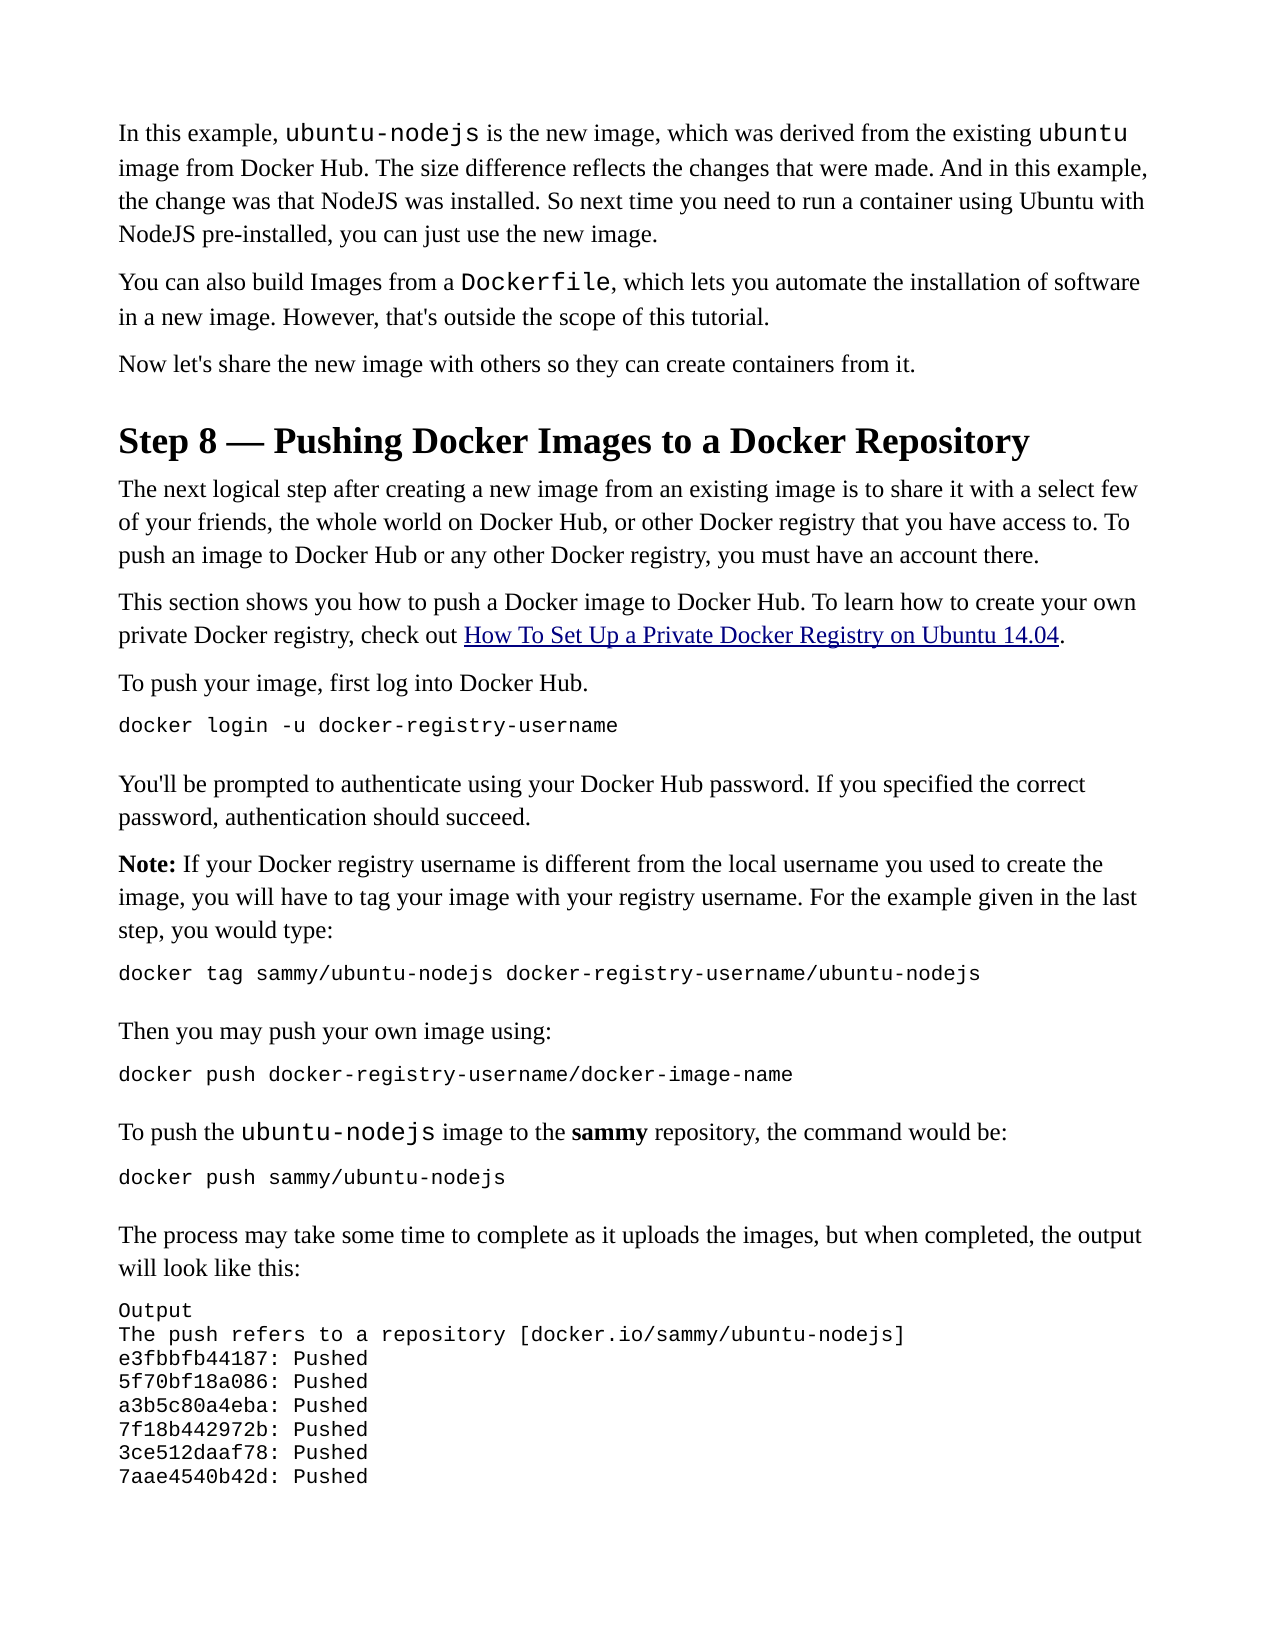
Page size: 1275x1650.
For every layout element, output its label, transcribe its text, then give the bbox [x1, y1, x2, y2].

text docker login -u docker-registry-username [118, 716, 1157, 739]
text To push your image, first log into Docker Hub. [118, 668, 1157, 697]
text 3ce512daaf78: Pushed [118, 1442, 1157, 1466]
text You can also build Images from a Dockerfile, which lets you automate the installation of software in a new image. However, that's outside the scope of this tutorial. [118, 267, 1157, 331]
text docker push docker-registry-username/docker-image-name [118, 1064, 1157, 1087]
text 7aae4540b42d: Pushed [118, 1466, 1157, 1490]
text 7f18b442972b: Pushed [118, 1419, 1157, 1442]
text docker push sammy/ubuntu-nodejs [118, 1167, 1157, 1190]
text e3fbbfb44187: Pushed [118, 1348, 1157, 1371]
text The push refers to a repository [docker.io/sammy/ubuntu-nodejs] [118, 1324, 1157, 1348]
text Now let's share the new image with others so they can create containers from it. [118, 349, 1157, 378]
text Output [118, 1301, 1157, 1324]
text 5f70bf18a086: Pushed [118, 1371, 1157, 1395]
text In this example, ubuntu-nodejs is the new image, which was derived from the existing ubuntu image from Docker Hub. The size difference reflects the changes that were made. And in this example, the change was that NodeJS was installed. So next time you need to run a container using Ubuntu with NodeJS pre-installed, you can just use the new image. [118, 118, 1157, 248]
text Note: If your Docker registry username is different from the local username you used to create the image, you will have to tag your image with your registry username. For the example given in the last step, you would type: [118, 849, 1157, 944]
text To push the ubuntu-nodejs image to the sammy repository, the command would be: [118, 1117, 1157, 1148]
text Then you may push your own image using: [118, 1016, 1157, 1045]
subtitle Step 8 — Pushing Docker Images to a Docker Repository [118, 418, 1157, 461]
text This section shows you how to push a Docker image to Docker Hub. To learn how to create your own private Docker registry, check out How To Set Up a Private Docker Registry on Ubuntu 14.04. [118, 587, 1157, 649]
text a3b5c80a4eba: Pushed [118, 1395, 1157, 1419]
text docker tag sammy/ubuntu-nodejs docker-registry-username/ubuntu-nodejs [118, 963, 1157, 987]
text You'll be prompted to authenticate using your Docker Hub password. If you specified the correct password, authentication should succeed. [118, 769, 1157, 830]
text The process may take some time to complete as it uploads the images, but when completed, the output will look like this: [118, 1220, 1157, 1282]
text The next logical step after creating a new image from an existing image is to share it with a select few of your friends, the whole world on Docker Hub, or other Docker registry that you have access to. To push an image to Docker Hub or any other Docker registry, you must have an account there. [118, 474, 1157, 568]
